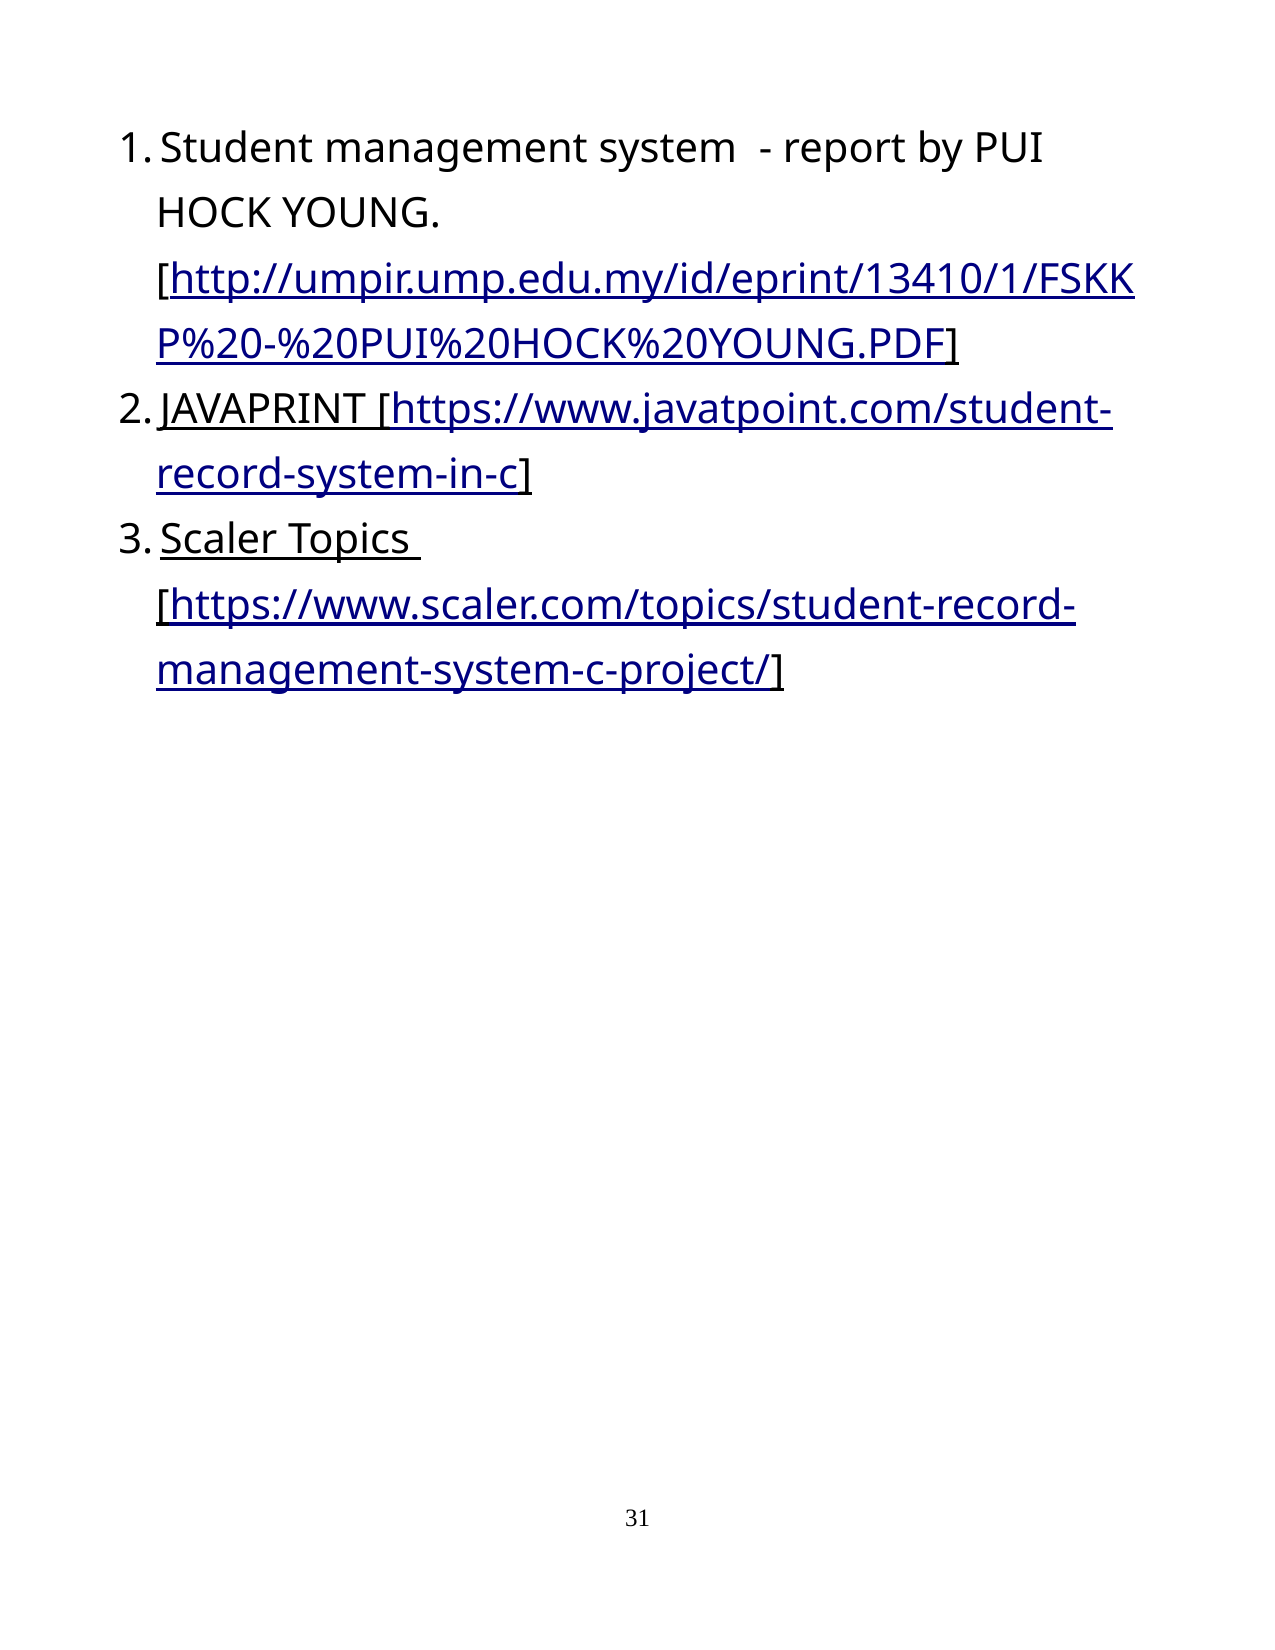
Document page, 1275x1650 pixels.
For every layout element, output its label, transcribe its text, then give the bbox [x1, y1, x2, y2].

list Scaler Topics [https://www.scaler.com/topics/student-record-management-system-c-project/] [118, 509, 1157, 697]
list Student management system - report by PUI HOCK YOUNG.[http://umpir.ump.edu.my/id/eprint/13410/1/FSKKP%20-%20PUI%20HOCK%20YOUNG.PDF] [118, 118, 1157, 371]
list JAVAPRINT [https://www.javatpoint.com/student-record-system-in-c] [118, 379, 1157, 501]
